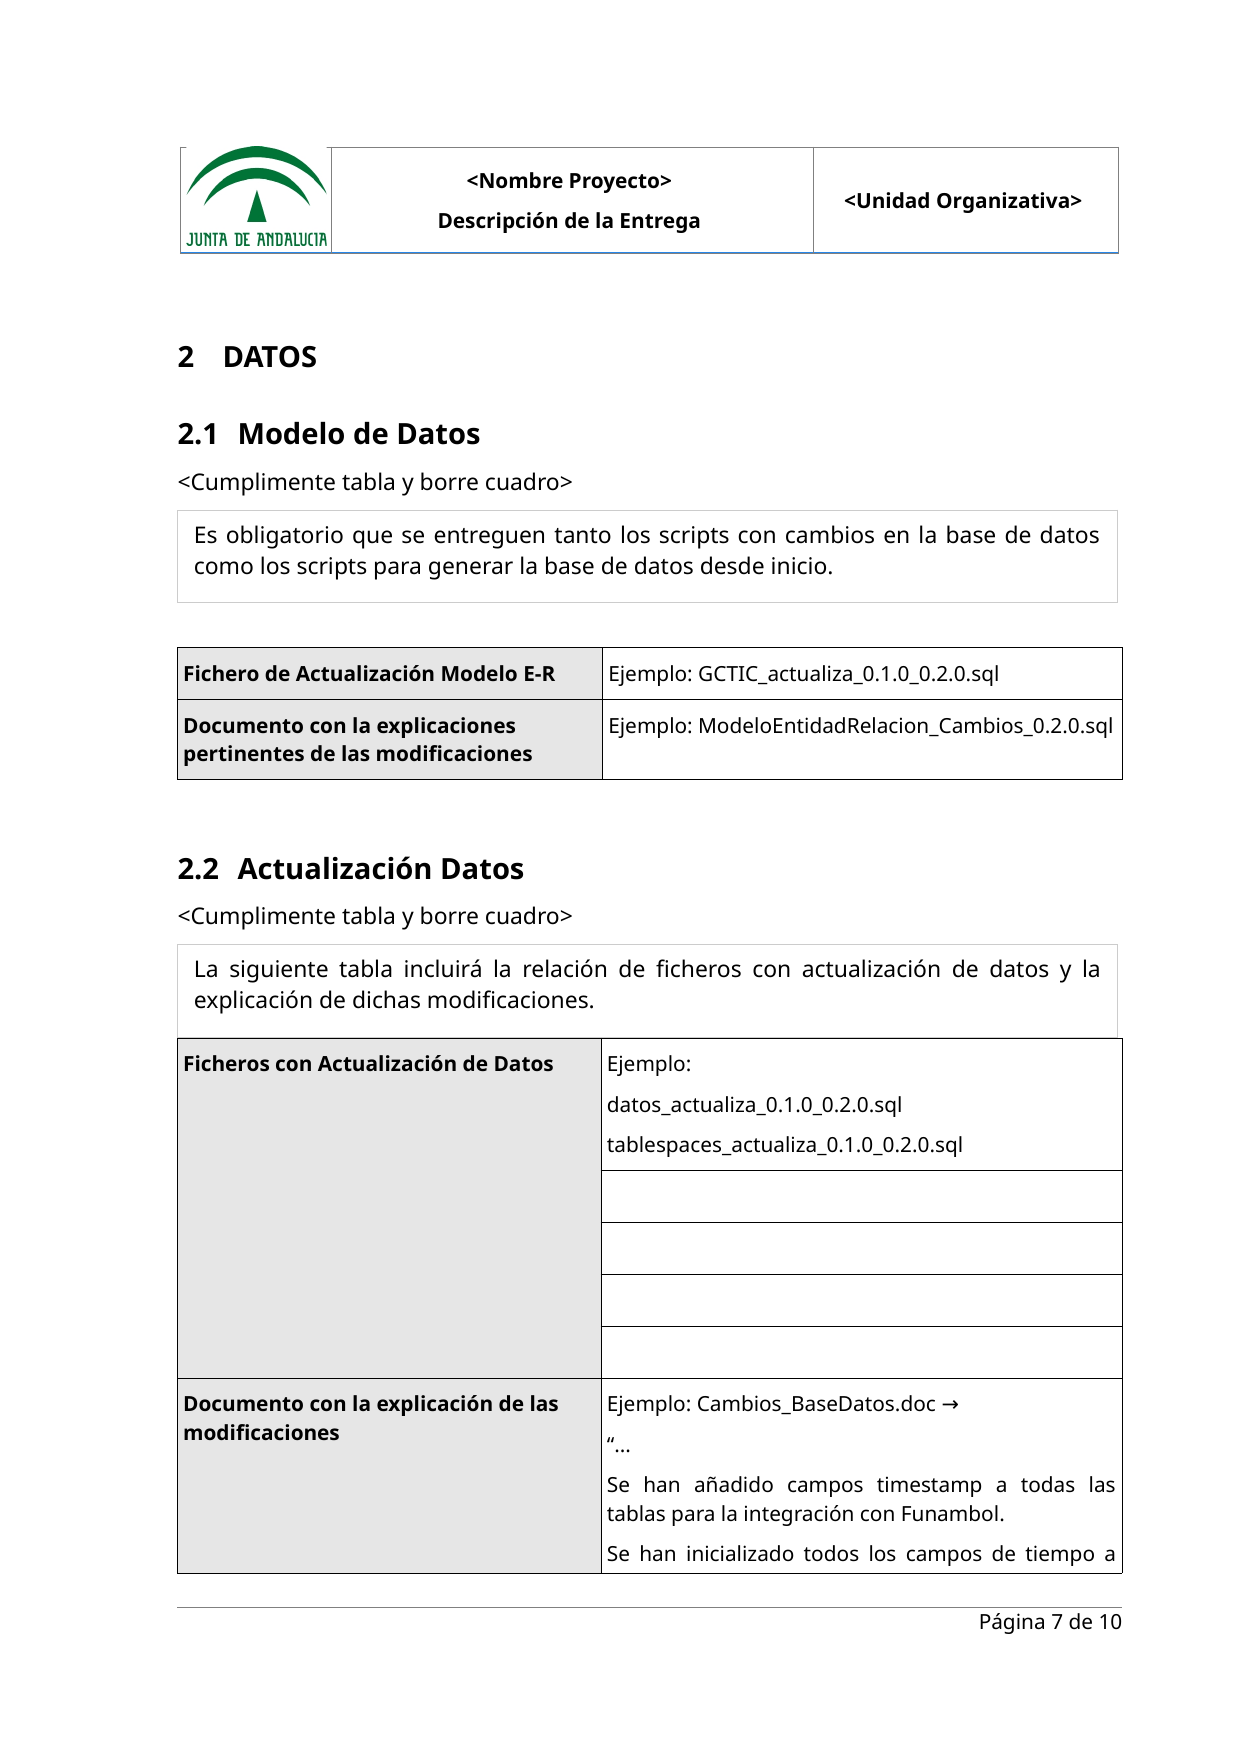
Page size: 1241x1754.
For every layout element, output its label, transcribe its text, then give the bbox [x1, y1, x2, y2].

text Es obligatorio que se entreguen tanto los scripts con cambios en la base de datos como los scripts para generar la base de datos desde inicio. [194, 519, 1101, 581]
table_cell [602, 1223, 1122, 1274]
table_cell Documento con la explicaciones pertinentes de las modificaciones [178, 700, 602, 779]
text La siguiente tabla incluirá la relación de ficheros con actualización de datos y la explicación de dichas modificaciones. [194, 953, 1101, 1016]
table_header Ficheros con Actualización de Datos [178, 1039, 601, 1378]
table_header Ejemplo: datos_actualiza_0.1.0_0.2.0.sql tablespaces_actualiza_0.1.0_0.2.0.sql [602, 1039, 1122, 1170]
table_cell [602, 1327, 1122, 1378]
table_cell [602, 1275, 1122, 1326]
table_header Ejemplo: GCTIC_actualiza_0.1.0_0.2.0.sql [603, 648, 1122, 699]
table_cell Documento con la explicación de las modificaciones [178, 1379, 601, 1573]
subtitle DATOS [177, 336, 1122, 376]
table_header Fichero de Actualización Modelo E-R [178, 648, 602, 699]
subtitle Actualización Datos [177, 848, 1122, 888]
text <Cumplimente tabla y borre cuadro> [177, 900, 1122, 932]
picture [186, 146, 327, 246]
table_cell [602, 1171, 1122, 1222]
text <Cumplimente tabla y borre cuadro> [177, 466, 1122, 497]
table_cell Ejemplo: Cambios_BaseDatos.doc → “... Se han añadido campos timestamp a todas las tablas para la integración con Funambol. Se han inicializado todos los campos de tiempo a [602, 1379, 1122, 1573]
table_cell Ejemplo: ModeloEntidadRelacion_Cambios_0.2.0.sql [603, 700, 1122, 779]
subtitle Modelo de Datos [177, 414, 1122, 453]
